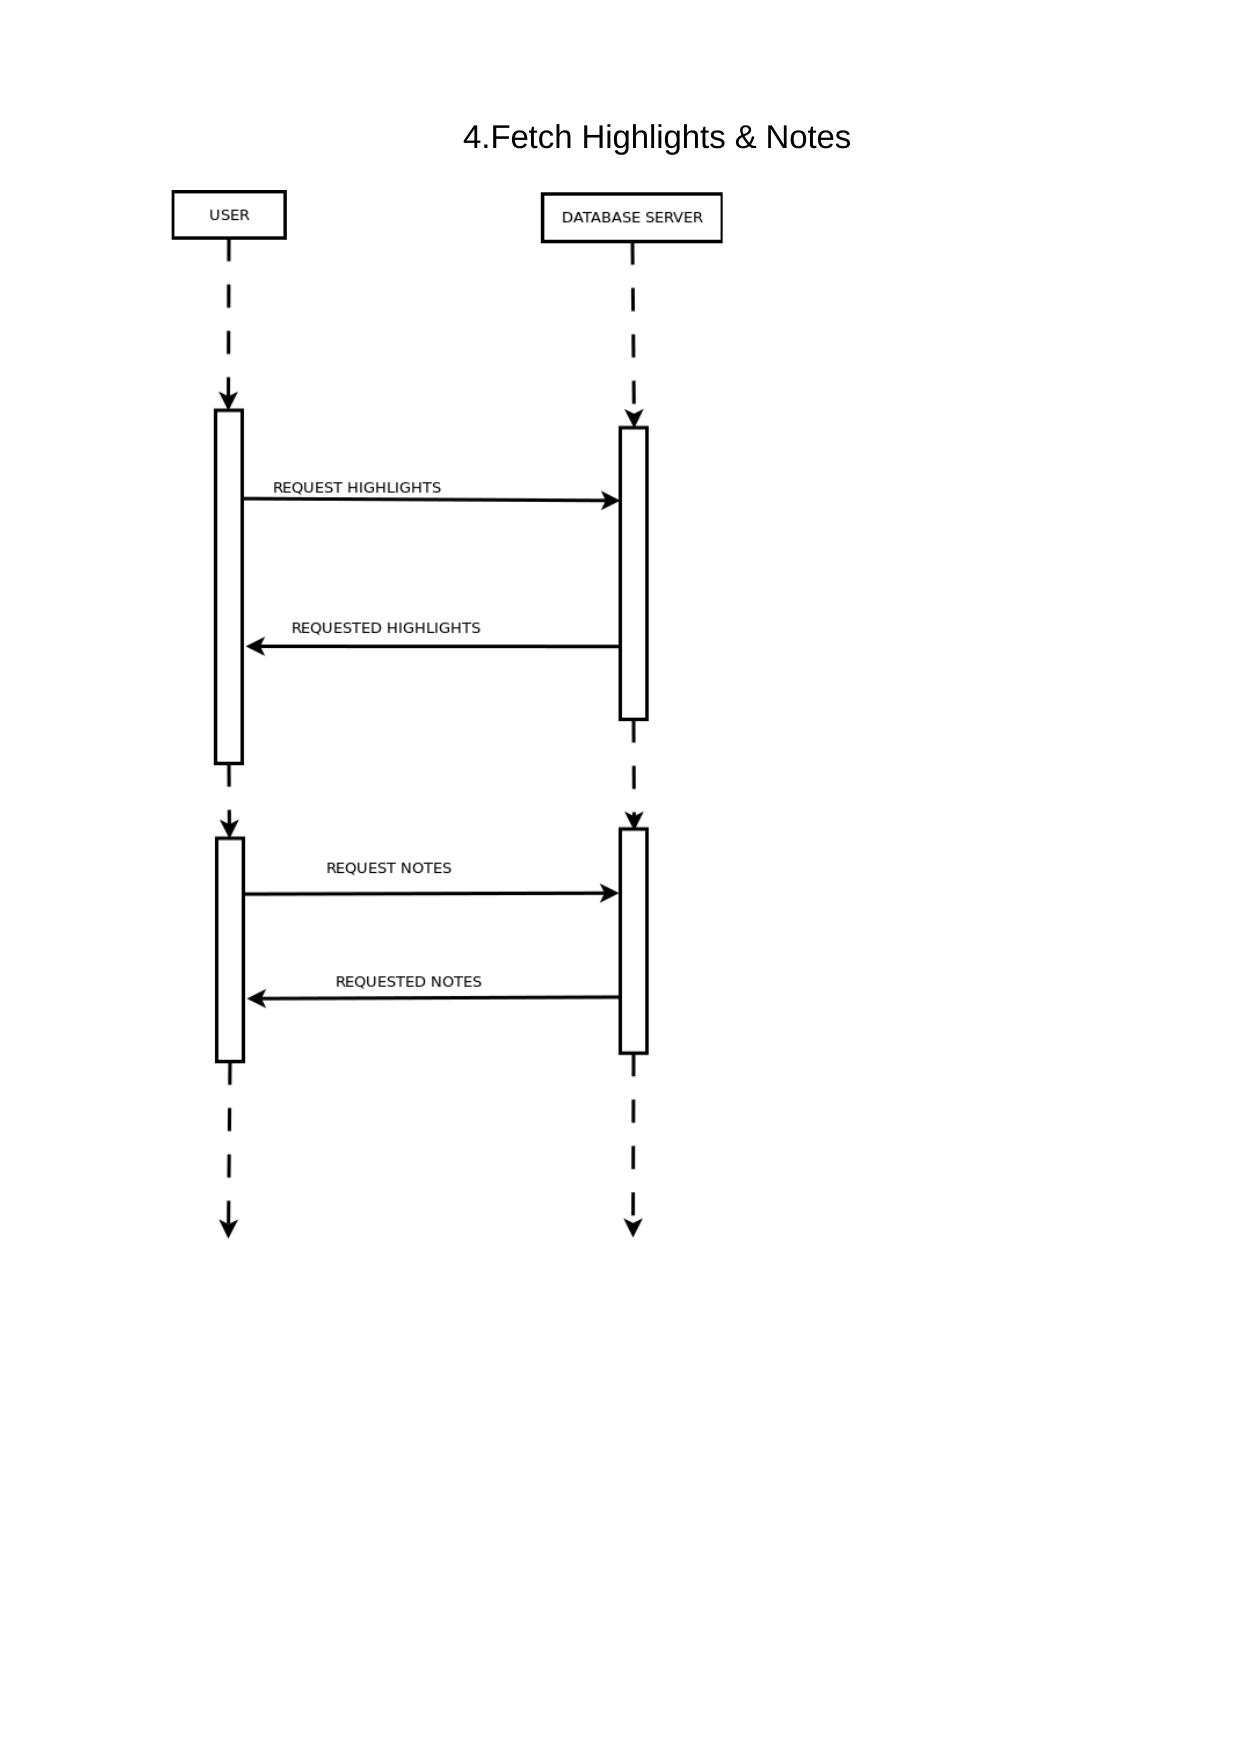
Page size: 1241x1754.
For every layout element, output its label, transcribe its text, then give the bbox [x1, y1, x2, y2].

subtitle 4.Fetch Highlights & Notes [118, 118, 1122, 156]
picture [171, 190, 723, 1242]
